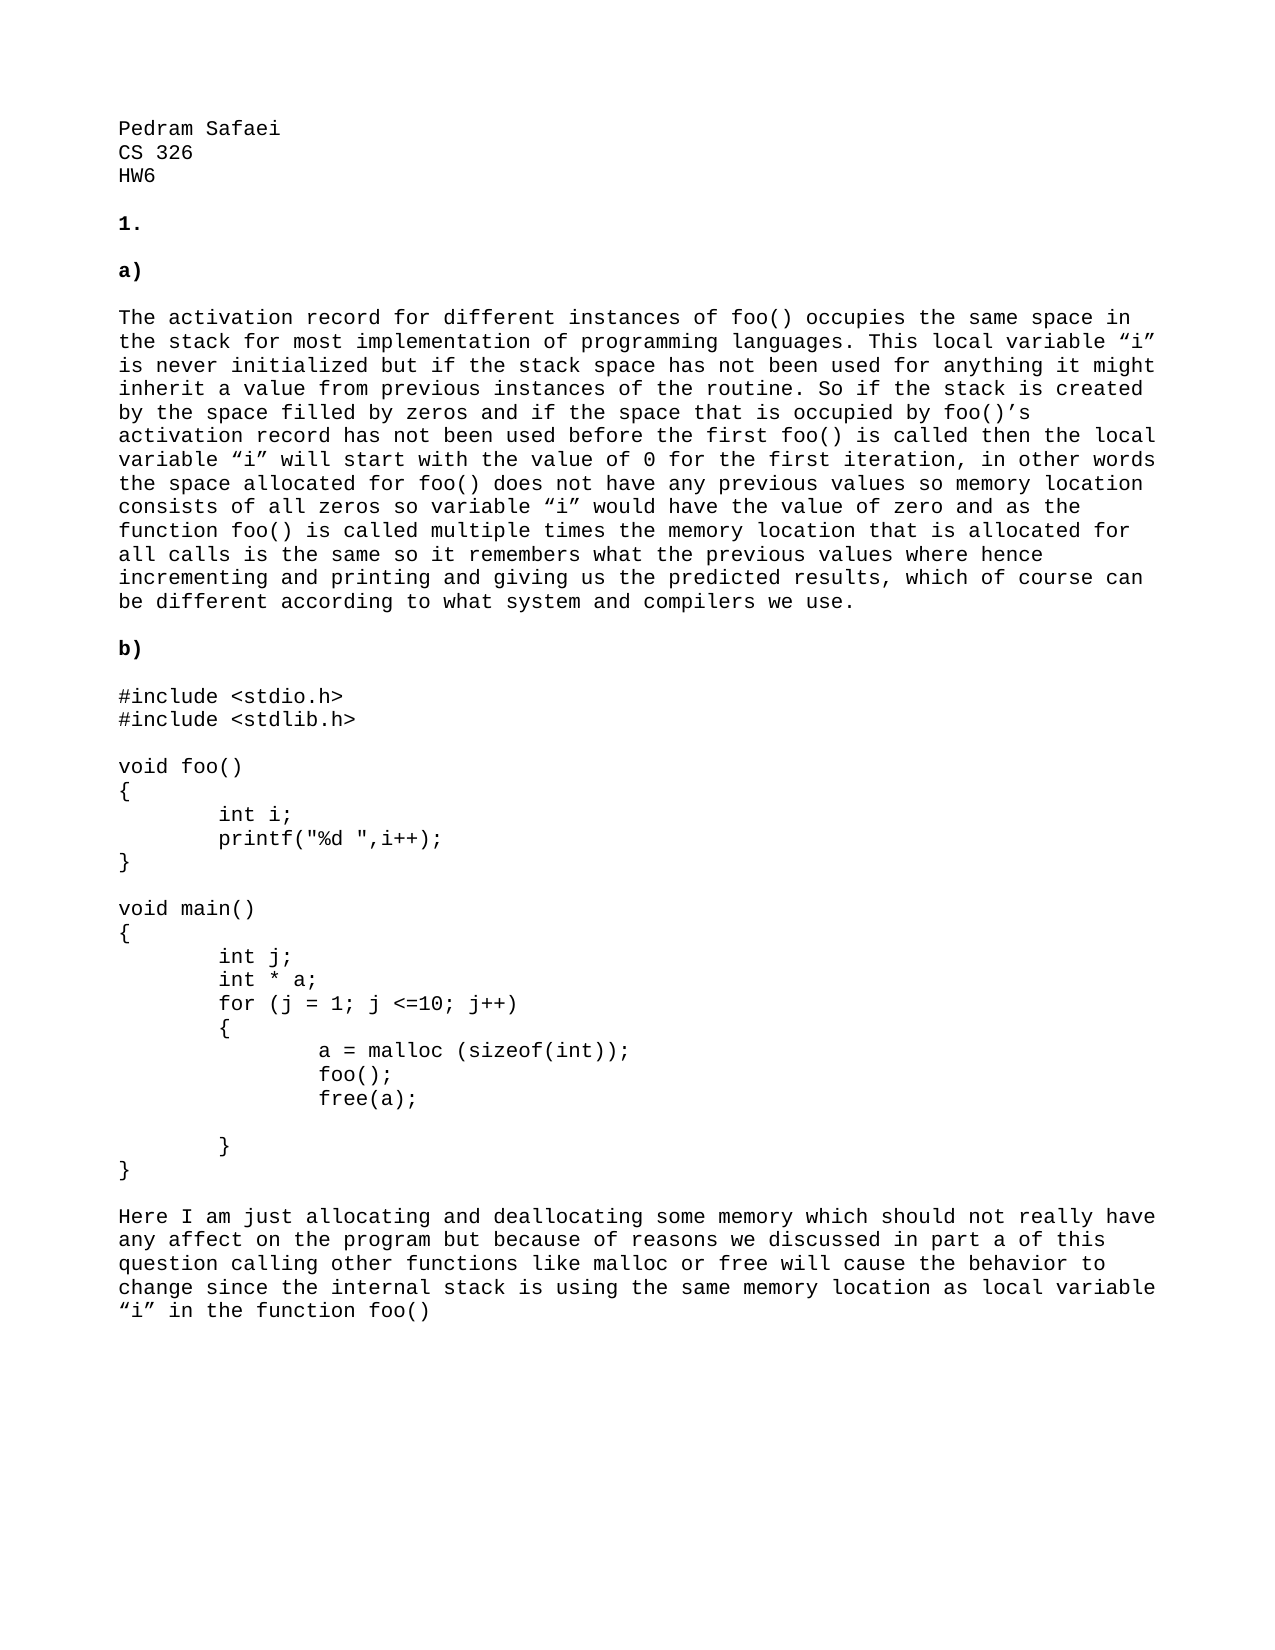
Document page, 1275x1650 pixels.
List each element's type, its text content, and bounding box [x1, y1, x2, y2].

text } [118, 1135, 1157, 1158]
text b) [118, 638, 1157, 662]
text a) [118, 260, 1157, 284]
text 1. [118, 213, 1157, 236]
text CS 326 [118, 142, 1157, 165]
text { [118, 922, 1157, 946]
text int j; [118, 946, 1157, 969]
text void main() [118, 898, 1157, 922]
text void foo() [118, 757, 1157, 780]
text printf("%d ",i++); [118, 827, 1157, 851]
text int * a; [118, 969, 1157, 993]
text int i; [118, 804, 1157, 827]
text free(a); [118, 1088, 1157, 1111]
text HW6 [118, 165, 1157, 189]
text #include <stdlib.h> [118, 709, 1157, 733]
text The activation record for different instances of foo() occupies the same space in the stack for most implementation of programming languages. This local variable “i” is never initialized but if the stack space has not been used for anything it might inherit a value from previous instances of the routine. So if the stack is created by the space filled by zeros and if the space that is occupied by foo()’s activation record has not been used before the first foo() is called then the local variable “i” will start with the value of 0 for the first iteration, in other words the space allocated for foo() does not have any previous values so memory location consists of all zeros so variable “i” would have the value of zero and as the function foo() is called multiple times the memory location that is allocated for all calls is the same so it remembers what the previous values where hence incrementing and printing and giving us the predicted results, which of course can be different according to what system and compilers we use. [118, 307, 1157, 615]
text for (j = 1; j <=10; j++) [118, 993, 1157, 1017]
text { [118, 1017, 1157, 1040]
text foo(); [118, 1064, 1157, 1088]
text } [118, 851, 1157, 875]
text } [118, 1158, 1157, 1182]
text { [118, 780, 1157, 804]
text Pedram Safaei [118, 118, 1157, 142]
text Here I am just allocating and deallocating some memory which should not really have any affect on the program but because of reasons we discussed in part a of this question calling other functions like malloc or free will cause the behavior to change since the internal stack is using the same memory location as local variable “i” in the function foo() [118, 1206, 1157, 1324]
text #include <stdio.h> [118, 686, 1157, 709]
text a = malloc (sizeof(int)); [118, 1040, 1157, 1064]
